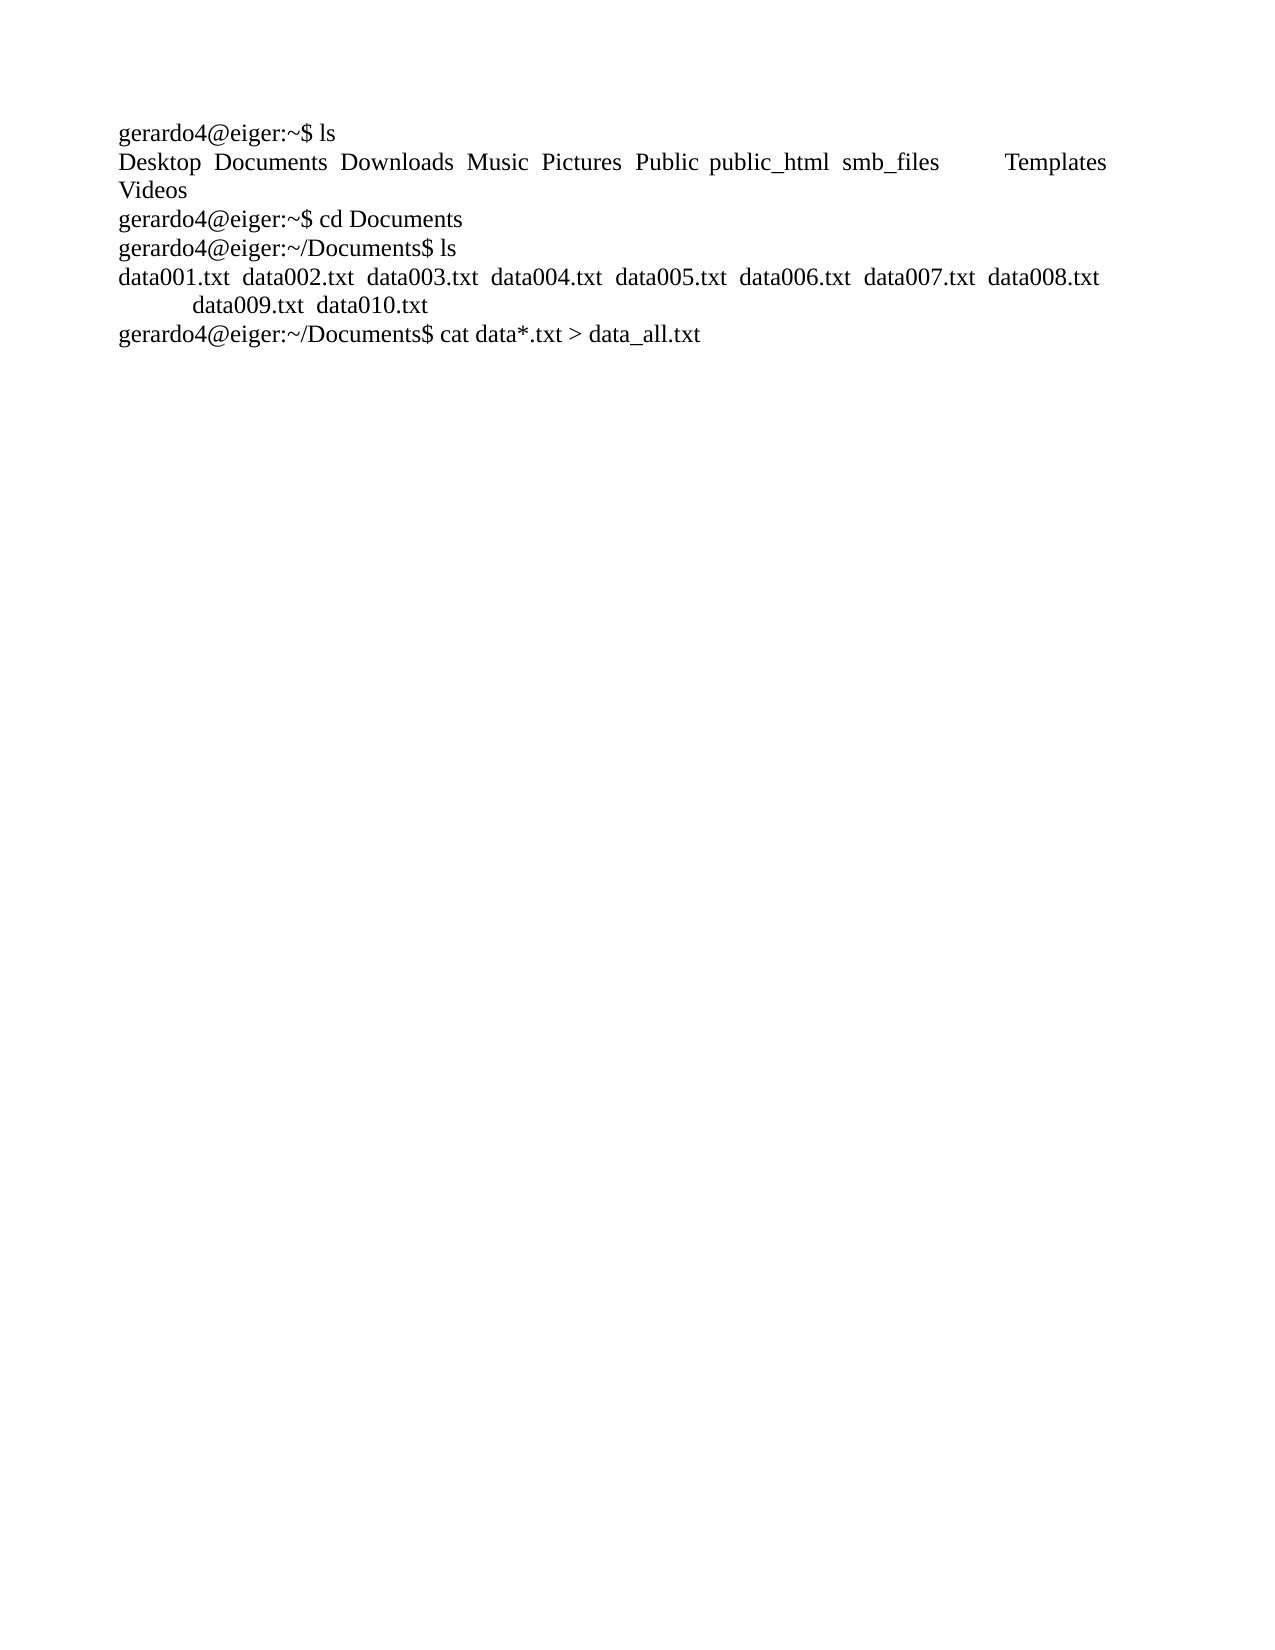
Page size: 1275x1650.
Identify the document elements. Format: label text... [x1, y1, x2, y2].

text Desktop Documents Downloads Music Pictures Public public_html smb_files Templates Videos [118, 147, 1157, 204]
text gerardo4@eiger:~$ ls [118, 118, 1157, 147]
text data001.txt data002.txt data003.txt data004.txt data005.txt data006.txt data007.txt data008.txt data009.txt data010.txt [118, 262, 1157, 319]
text gerardo4@eiger:~/Documents$ ls [118, 233, 1157, 262]
text gerardo4@eiger:~$ cd Documents [118, 204, 1157, 233]
text gerardo4@eiger:~/Documents$ cat data*.txt > data_all.txt [118, 319, 1157, 348]
